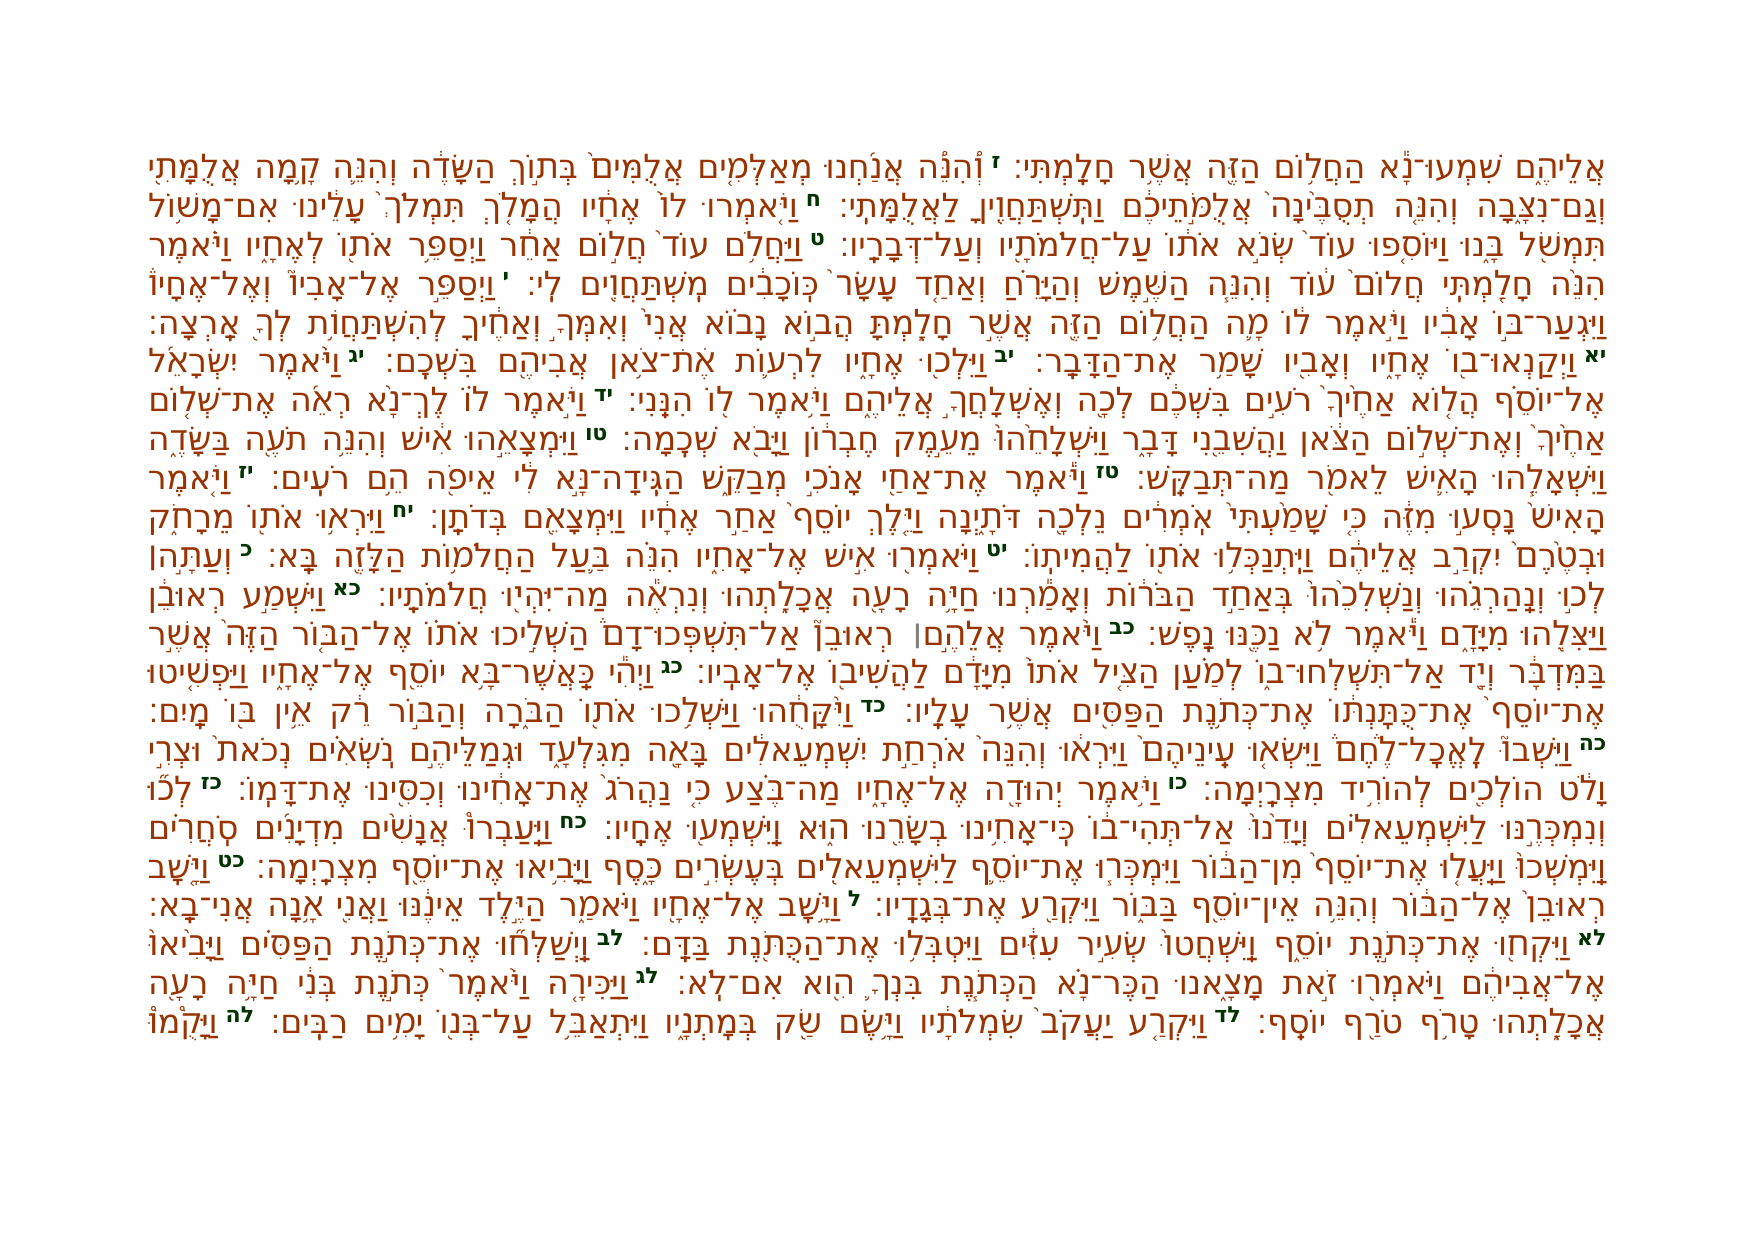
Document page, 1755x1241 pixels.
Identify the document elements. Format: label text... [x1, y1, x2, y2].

text אֲלֵיהֶ֑ם שִׁמְעוּ־נָ֕א הַחֲל֥וֹם הַזֶּ֖ה אֲשֶׁ֥ר חָלָֽמְתִּי׃ ז וְ֠הִנֵּ֠ה אֲנַ֜חְנוּ מְאַלְּמִ֤ים אֲלֻמִּים֙ בְּת֣וֹךְ הַשָּׂדֶ֔ה וְהִנֵּ֛ה קָ֥מָה אֲלֻמָּתִ֖י וְגַם־נִצָּ֑בָה וְהִנֵּ֤ה תְסֻבֶּ֙ינָה֙ אֲלֻמֹּ֣תֵיכֶ֔ם וַתִּֽשְׁתַּחֲוֶ֖יןָ לַאֲלֻמָּתִֽי׃ ח וַיֹּ֤אמְרוּ לוֹ֙ אֶחָ֔יו הֲמָלֹ֤ךְ תִּמְלֹךְ֙ עָלֵ֔ינוּ אִם־מָשׁ֥וֹל תִּמְשֹׁ֖ל בָּ֑נוּ וַיּוֹסִ֤פוּ עוֹד֙ שְׂנֹ֣א אֹת֔וֹ עַל־חֲלֹמֹתָ֖יו וְעַל־דְּבָרָֽיו׃ ט וַיַּחֲלֹ֥ם עוֹד֙ חֲל֣וֹם אַחֵ֔ר וַיְסַפֵּ֥ר אֹת֖וֹ לְאֶחָ֑יו וַיֹּ֗אמֶר הִנֵּ֨ה חָלַ֤מְתִּֽי חֲלוֹם֙ ע֔וֹד וְהִנֵּ֧ה הַשֶּׁ֣מֶשׁ וְהַיָּרֵ֗חַ וְאַחַ֤ד עָשָׂר֙ כּֽוֹכָבִ֔ים מִֽשְׁתַּחֲוִ֖ים לִֽי׃ י וַיְסַפֵּ֣ר אֶל־אָבִיו֮ וְאֶל־אֶחָיו֒ וַיִּגְעַר־בּ֣וֹ אָבִ֔יו וַיֹּ֣אמֶר ל֔וֹ מָ֛ה הַחֲל֥וֹם הַזֶּ֖ה אֲשֶׁ֣ר חָלָ֑מְתָּ הֲב֣וֹא נָב֗וֹא אֲנִי֙ וְאִמְּךָ֣ וְאַחֶ֔יךָ לְהִשְׁתַּחֲוֺ֥ת לְךָ֖ אָֽרְצָה׃ יא וַיְקַנְאוּ־ב֖וֹ אֶחָ֑יו וְאָבִ֖יו שָׁמַ֥ר אֶת־הַדָּבָֽר׃ יב וַיֵּלְכ֖וּ אֶחָ֑יו לִרְע֛וֹת אֶׄתׄ־צֹ֥אן אֲבִיהֶ֖ם בִּשְׁכֶֽם׃ יג וַיֹּ֨אמֶר יִשְׂרָאֵ֜ל אֶל־יוֹסֵ֗ף הֲל֤וֹא אַחֶ֙יךָ֙ רֹעִ֣ים בִּשְׁכֶ֔ם לְכָ֖ה וְאֶשְׁלָחֲךָ֣ אֲלֵיהֶ֑ם וַיֹּ֥אמֶר ל֖וֹ הִנֵּֽנִי׃ יד וַיֹּ֣אמֶר ל֗וֹ לֶךְ־נָ֨א רְאֵ֜ה אֶת־שְׁל֤וֹם אַחֶ֙יךָ֙ וְאֶת־שְׁל֣וֹם הַצֹּ֔אן וַהֲשִׁבֵ֖נִי דָּבָ֑ר וַיִּשְׁלָחֵ֙הוּ֙ מֵעֵ֣מֶק חֶבְר֔וֹן וַיָּבֹ֖א שְׁכֶֽמָה׃ טו וַיִּמְצָאֵ֣הוּ אִ֔ישׁ וְהִנֵּ֥ה תֹעֶ֖ה בַּשָּׂדֶ֑ה וַיִּשְׁאָלֵ֧הוּ הָאִ֛ישׁ לֵאמֹ֖ר מַה־תְּבַקֵּֽשׁ׃ טז וַיֹּ֕אמֶר אֶת־אַחַ֖י אָנֹכִ֣י מְבַקֵּ֑שׁ הַגִּֽידָה־נָּ֣א לִ֔י אֵיפֹ֖ה הֵ֥ם רֹעִֽים׃ יז וַיֹּ֤אמֶר הָאִישׁ֙ נָסְע֣וּ מִזֶּ֔ה כִּ֤י שָׁמַ֙עְתִּי֙ אֹֽמְרִ֔ים נֵלְכָ֖ה דֹּתָ֑יְנָה וַיֵּ֤לֶךְ יוֹסֵף֙ אַחַ֣ר אֶחָ֔יו וַיִּמְצָאֵ֖ם בְּדֹתָֽן׃ יח וַיִּרְא֥וּ אֹת֖וֹ מֵרָחֹ֑ק וּבְטֶ֙רֶם֙ יִקְרַ֣ב אֲלֵיהֶ֔ם וַיִּֽתְנַכְּל֥וּ אֹת֖וֹ לַהֲמִיתֽוֹ׃ יט וַיֹּאמְר֖וּ אִ֣ישׁ אֶל־אָחִ֑יו הִנֵּ֗ה בַּ֛עַל הַחֲלֹמ֥וֹת הַלָּזֶ֖ה בָּֽא׃ כ וְעַתָּ֣ה׀ לְכ֣וּ וְנַֽהַרְגֵ֗הוּ וְנַשְׁלִכֵ֙הוּ֙ בְּאַחַ֣ד הַבֹּר֔וֹת וְאָמַ֕רְנוּ חַיָּ֥ה רָעָ֖ה אֲכָלָ֑תְהוּ וְנִרְאֶ֕ה מַה־יִּהְי֖וּ חֲלֹמֹתָֽיו׃ כא וַיִּשְׁמַ֣ע רְאוּבֵ֔ן וַיַּצִּלֵ֖הוּ מִיָּדָ֑ם וַיֹּ֕אמֶר לֹ֥א נַכֶּ֖נּוּ נָֽפֶשׁ׃ כב וַיֹּ֨אמֶר אֲלֵהֶ֣ם׀ רְאוּבֵן֮ אַל־תִּשְׁפְּכוּ־דָם֒ הַשְׁלִ֣יכוּ אֹת֗וֹ אֶל־הַבּ֤וֹר הַזֶּה֙ אֲשֶׁ֣ר בַּמִּדְבָּ֔ר וְיָ֖ד אַל־תִּשְׁלְחוּ־ב֑וֹ לְמַ֗עַן הַצִּ֤יל אֹתוֹ֙ מִיָּדָ֔ם לַהֲשִׁיב֖וֹ אֶל־אָבִֽיו׃ כג וַיְהִ֕י כַּֽאֲשֶׁר־בָּ֥א יוֹסֵ֖ף אֶל־אֶחָ֑יו וַיַּפְשִׁ֤יטוּ אֶת־יוֹסֵף֙ אֶת־כֻּתׇּנְתּ֔וֹ אֶת־כְּתֹ֥נֶת הַפַּסִּ֖ים אֲשֶׁ֥ר עָלָֽיו׃ כד וַיִּ֨קָּחֻ֔הוּ וַיַּשְׁלִ֥כוּ אֹת֖וֹ הַבֹּ֑רָה וְהַבּ֣וֹר רֵ֔ק אֵ֥ין בּ֖וֹ מָֽיִם׃ כה וַיֵּשְׁבוּ֮ לֶֽאֱכׇל־לֶ֒חֶם֒ וַיִּשְׂא֤וּ עֵֽינֵיהֶם֙ וַיִּרְא֔וּ וְהִנֵּה֙ אֹרְחַ֣ת יִשְׁמְעֵאלִ֔ים בָּאָ֖ה מִגִּלְעָ֑ד וּגְמַלֵּיהֶ֣ם נֹֽשְׂאִ֗ים נְכֹאת֙ וּצְרִ֣י וָלֹ֔ט הוֹלְכִ֖ים לְהוֹרִ֥יד מִצְרָֽיְמָה׃ כו וַיֹּ֥אמֶר יְהוּדָ֖ה אֶל־אֶחָ֑יו מַה־בֶּ֗צַע כִּ֤י נַהֲרֹג֙ אֶת־אָחִ֔ינוּ וְכִסִּ֖ינוּ אֶת־דָּמֽוֹ׃ כז לְכ֞וּ וְנִמְכְּרֶ֣נּוּ לַיִּשְׁמְעֵאלִ֗ים וְיָדֵ֙נוּ֙ אַל־תְּהִי־ב֔וֹ כִּֽי־אָחִ֥ינוּ בְשָׂרֵ֖נוּ ה֑וּא וַֽיִּשְׁמְע֖וּ אֶחָֽיו׃ כח וַיַּֽעַבְרוּ֩ אֲנָשִׁ֨ים מִדְיָנִ֜ים סֹֽחֲרִ֗ים וַֽיִּמְשְׁכוּ֙ וַיַּֽעֲל֤וּ אֶת־יוֹסֵף֙ מִן־הַבּ֔וֹר וַיִּמְכְּר֧וּ אֶת־יוֹסֵ֛ף לַיִּשְׁמְעֵאלִ֖ים בְּעֶשְׂרִ֣ים כָּ֑סֶף וַיָּבִ֥יאוּ אֶת־יוֹסֵ֖ף מִצְרָֽיְמָה׃ כט וַיָּ֤שׇׁב רְאוּבֵן֙ אֶל־הַבּ֔וֹר וְהִנֵּ֥ה אֵין־יוֹסֵ֖ף בַּבּ֑וֹר וַיִּקְרַ֖ע אֶת־בְּגָדָֽיו׃ ל וַיָּ֥שׇׁב אֶל־אֶחָ֖יו וַיֹּאמַ֑ר הַיֶּ֣לֶד אֵינֶ֔נּוּ וַאֲנִ֖י אָ֥נָה אֲנִי־בָֽא׃ לא וַיִּקְח֖וּ אֶת־כְּתֹ֣נֶת יוֹסֵ֑ף וַֽיִּשְׁחֲטוּ֙ שְׂעִ֣יר עִזִּ֔ים וַיִּטְבְּל֥וּ אֶת־הַכֻּתֹּ֖נֶת בַּדָּֽם׃ לב וַֽיְשַׁלְּח֞וּ אֶת־כְּתֹ֣נֶת הַפַּסִּ֗ים וַיָּבִ֙יאוּ֙ אֶל־אֲבִיהֶ֔ם וַיֹּאמְר֖וּ זֹ֣את מָצָ֑אנוּ הַכֶּר־נָ֗א הַכְּתֹ֧נֶת בִּנְךָ֛ הִ֖וא אִם־לֹֽא׃ לג וַיַּכִּירָ֤הּ וַיֹּ֙אמֶר֙ כְּתֹ֣נֶת בְּנִ֔י חַיָּ֥ה רָעָ֖ה אֲכָלָ֑תְהוּ טָרֹ֥ף טֹרַ֖ף יוֹסֵֽף׃ לד וַיִּקְרַ֤ע יַעֲקֹב֙ שִׂמְלֹתָ֔יו וַיָּ֥שֶׂם שַׂ֖ק בְּמׇתְנָ֑יו וַיִּתְאַבֵּ֥ל עַל־בְּנ֖וֹ יָמִ֥ים רַבִּֽים׃ לה וַיָּקֻ֩מוּ֩ [148, 148, 1606, 1041]
